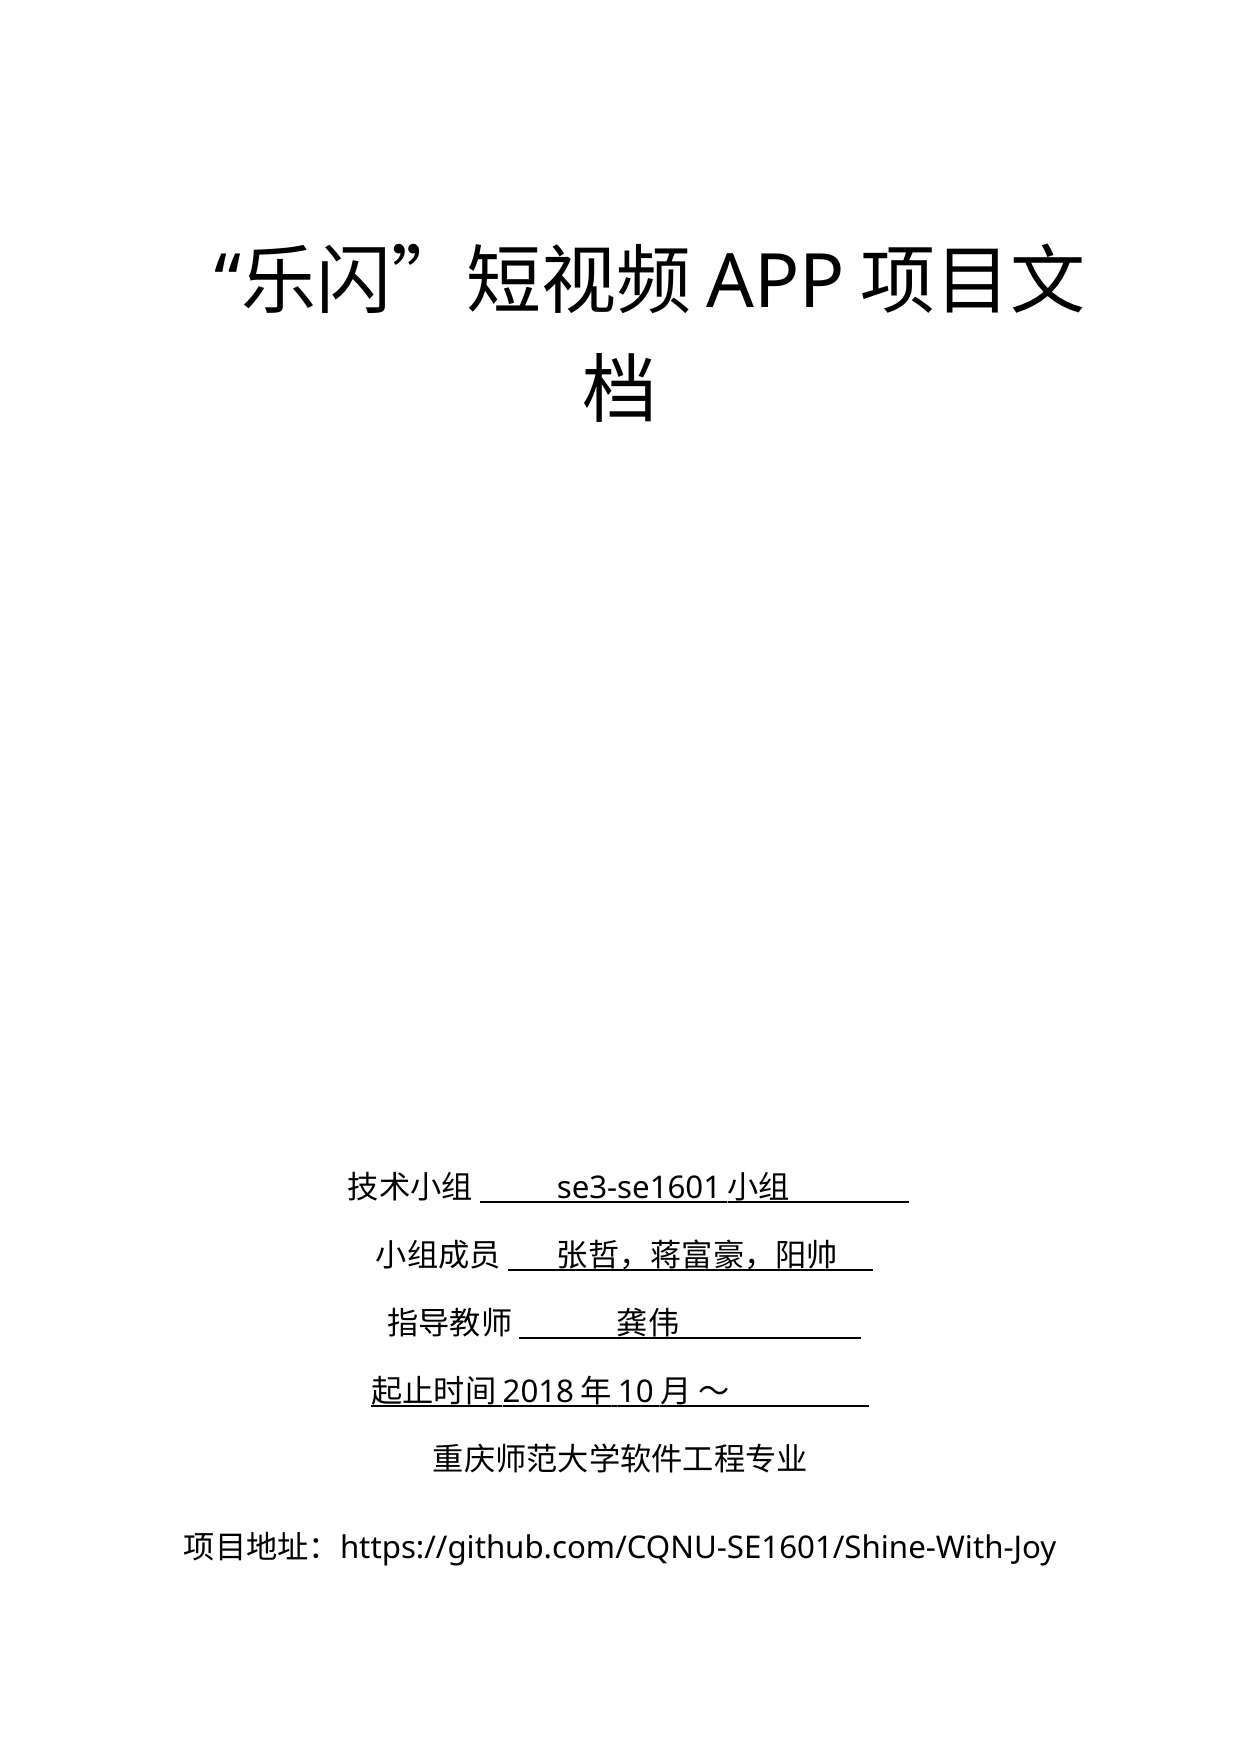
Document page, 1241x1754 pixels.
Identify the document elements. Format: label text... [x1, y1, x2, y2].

text 起止时间2018年10月 ～ [118, 1366, 1122, 1412]
text 小组成员 张哲，蒋富豪，阳帅 [118, 1230, 1122, 1276]
text 重庆师范大学软件工程专业 [118, 1434, 1122, 1480]
text 项目地址：https://github.com/CQNU-SE1601/Shine-With-Joy [118, 1522, 1122, 1568]
text 指导教师 龚伟 [118, 1298, 1122, 1344]
text 技术小组 se3-se1601小组 [118, 1162, 1122, 1207]
text “乐闪”短视频APP项目文档 [118, 220, 1122, 438]
